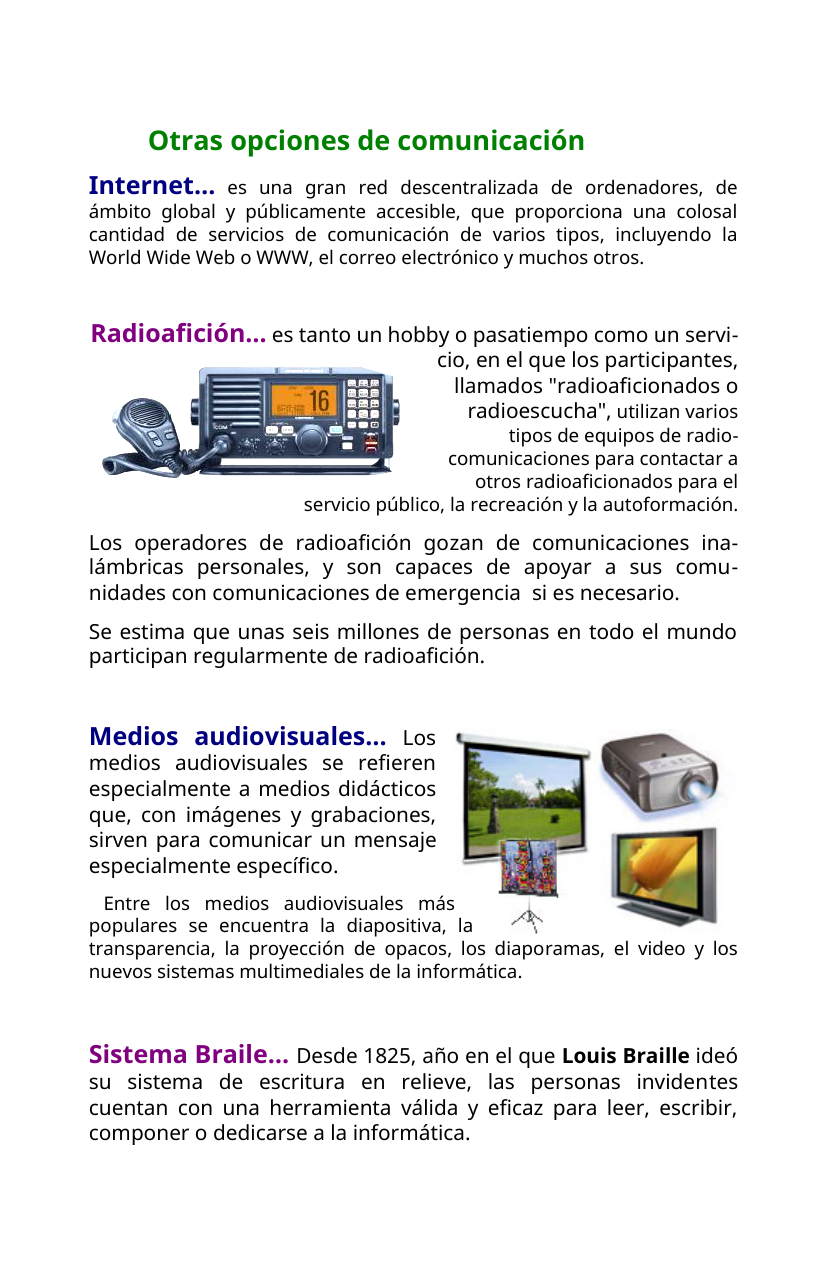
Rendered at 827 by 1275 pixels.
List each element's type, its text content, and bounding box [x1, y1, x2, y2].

text Se estima que unas seis millones de personas en todo el mundo parti­cipan regularmente de ra­dioafición. [89, 619, 738, 670]
picture [455, 728, 736, 935]
subtitle Otras opciones de comunicación [148, 124, 738, 157]
text Medios audiovisuales… Los medios audiovisuales se refieren especialmente a medios didácticos que, con imágenes y grabaciones, sirven para comu­nicar un men­saje especialmente específico. [89, 721, 738, 879]
text Los operadores de radioafición go­zan de comunicaciones ina­lámbricas personales, y son capaces de apoyar a sus comu­nidades con comunicaciones de emergencia si es necesario. [89, 530, 738, 606]
text Entre los medios audiovisuales más populares se encuentra la diapositiva, la transparencia, la proyección de opacos, los diapo­ramas, el video y los nuevos sistemas multimediales de la informática. [89, 892, 738, 984]
text Sistema Braile… Desde 1825, año en el que Louis Brai­lle ideó su sistema de escritura en relieve, las personas inviden­tes cuentan con una herra­mienta válida y eficaz para leer, escribir, componer o dedi­carse a la informática. [89, 1039, 738, 1147]
picture [88, 352, 413, 491]
text Radioafición… es tanto un hobby o pasatiempo como un servi­cio, en el que los partici­pantes, lla­mados "radioaficiona­dos o radioes­cucha", utilizan varios tipos de equi­pos de radio­comunicaciones para contactar a otros radioaficionados para el servicio público, la recrea­ción y la autoformación. [89, 318, 738, 517]
text Internet… es una gran red descentralizada de ordenadores, de ámbito global y públicamente accesible, que proporciona una colosal cantidad de servicios de comunicación de varios tipos, incluyendo la World Wide Web o WWW, el correo electrónico y muchos otros. [89, 170, 738, 270]
